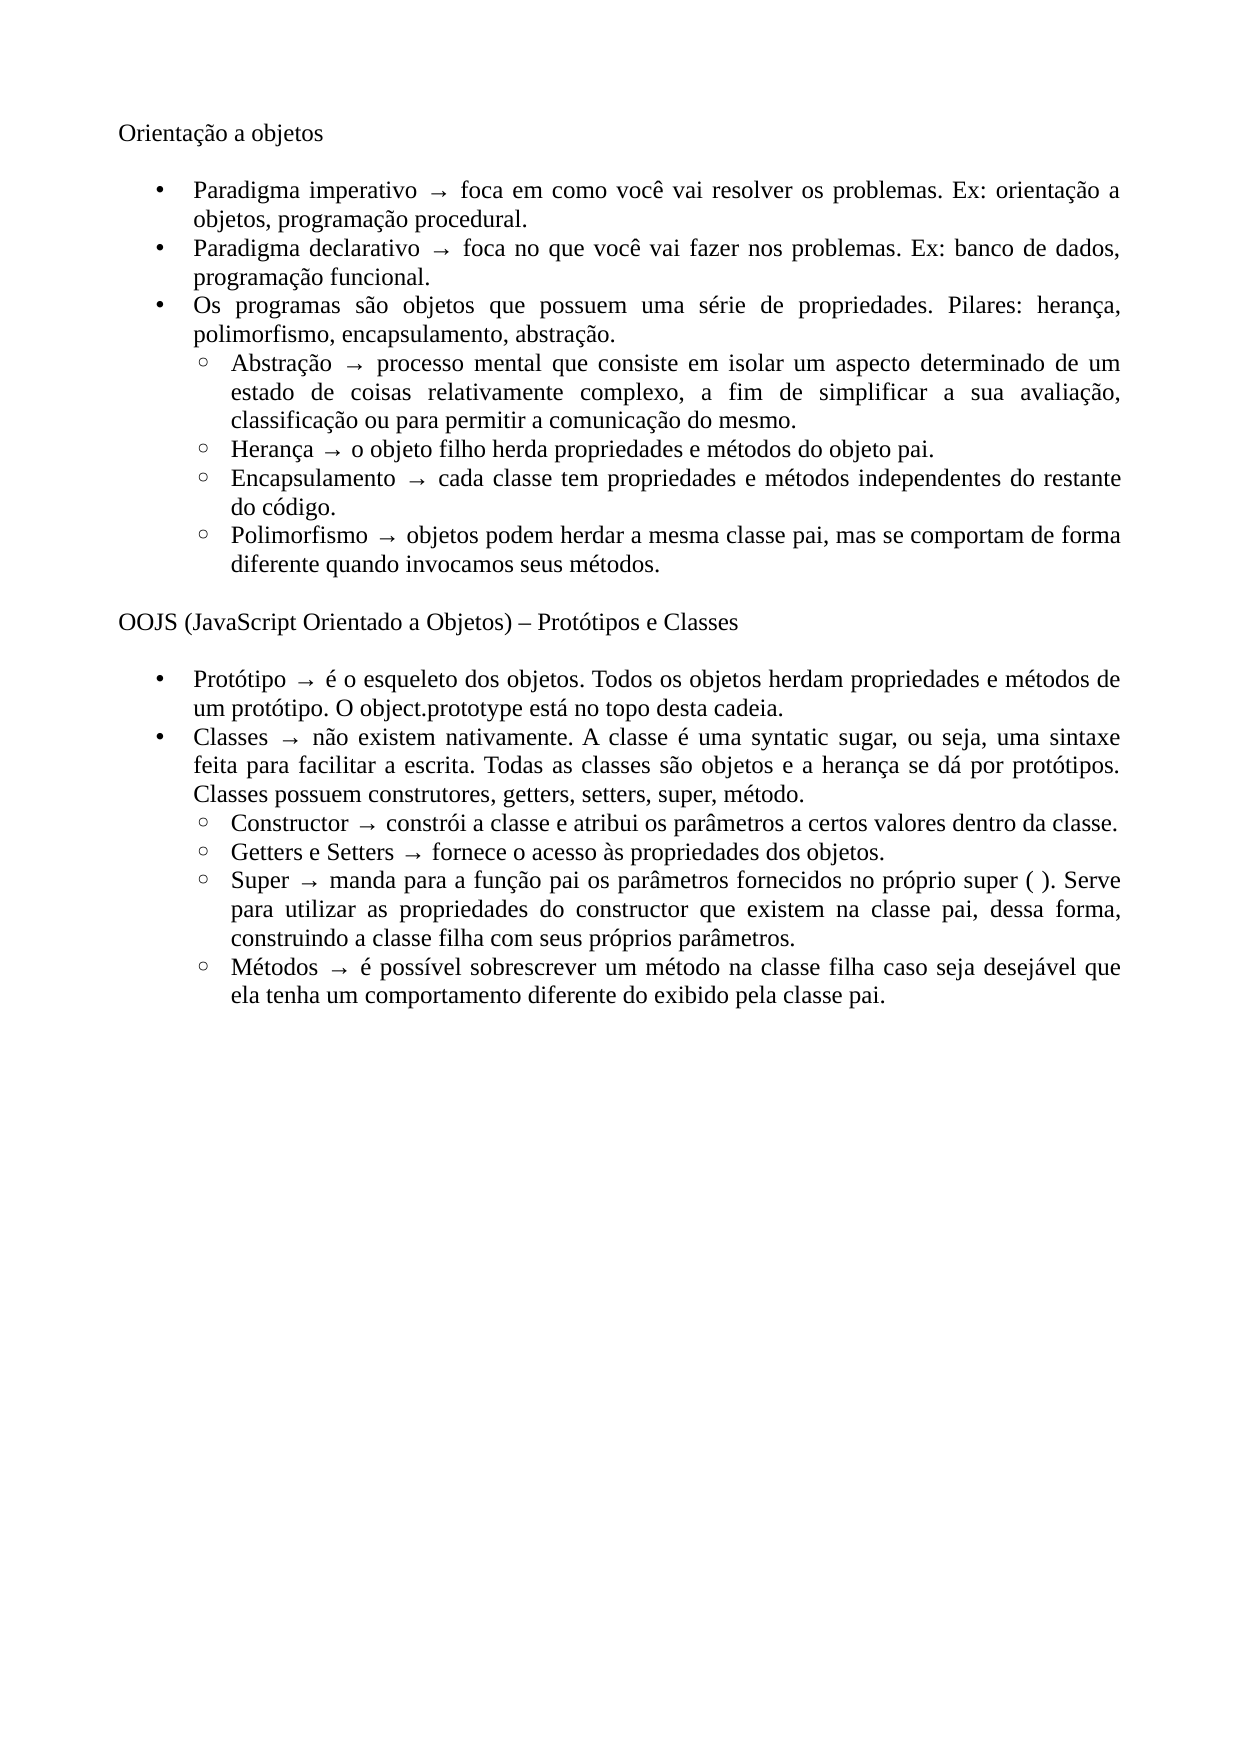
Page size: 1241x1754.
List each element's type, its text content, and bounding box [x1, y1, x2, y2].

list Paradigma declarativo → foca no que você vai fazer nos problemas. Ex: banco de dados, programação funcional. [156, 233, 1122, 291]
list Paradigma imperativo → foca em como você vai resolver os problemas. Ex: orientação a objetos, programação procedural. [156, 176, 1122, 233]
list Super → manda para a função pai os parâmetros fornecidos no próprio super ( ). Serve para utilizar as propriedades do constructor que existem na classe pai, dessa forma, construindo a classe filha com seus próprios parâmetros. [193, 866, 1122, 952]
list Os programas são objetos que possuem uma série de propriedades. Pilares: herança, polimorfismo, encapsulamento, abstração. [156, 291, 1122, 348]
text OOJS (JavaScript Orientado a Objetos) – Protótipos e Classes [118, 607, 1122, 636]
list Protótipo → é o esqueleto dos objetos. Todos os objetos herdam propriedades e métodos de um protótipo. O object.prototype está no topo desta cadeia. [156, 664, 1122, 722]
list Constructor → constrói a classe e atribui os parâmetros a certos valores dentro da classe. [193, 808, 1122, 837]
text Orientação a objetos [118, 118, 1122, 147]
list Métodos → é possível sobrescrever um método na classe filha caso seja desejável que ela tenha um comportamento diferente do exibido pela classe pai. [193, 952, 1122, 1009]
list Abstração → processo mental que consiste em isolar um aspecto determinado de um estado de coisas relativamente complexo, a fim de simplificar a sua avaliação, classificação ou para permitir a comunicação do mesmo. [193, 348, 1122, 434]
list Polimorfismo → objetos podem herdar a mesma classe pai, mas se comportam de forma diferente quando invocamos seus métodos. [193, 521, 1122, 578]
list Encapsulamento → cada classe tem propriedades e métodos independentes do restante do código. [193, 463, 1122, 521]
list Getters e Setters → fornece o acesso às propriedades dos objetos. [193, 837, 1122, 866]
list Classes → não existem nativamente. A classe é uma syntatic sugar, ou seja, uma sintaxe feita para facilitar a escrita. Todas as classes são objetos e a herança se dá por protótipos. Classes possuem construtores, getters, setters, super, método. [156, 722, 1122, 808]
list Herança → o objeto filho herda propriedades e métodos do objeto pai. [193, 434, 1122, 463]
